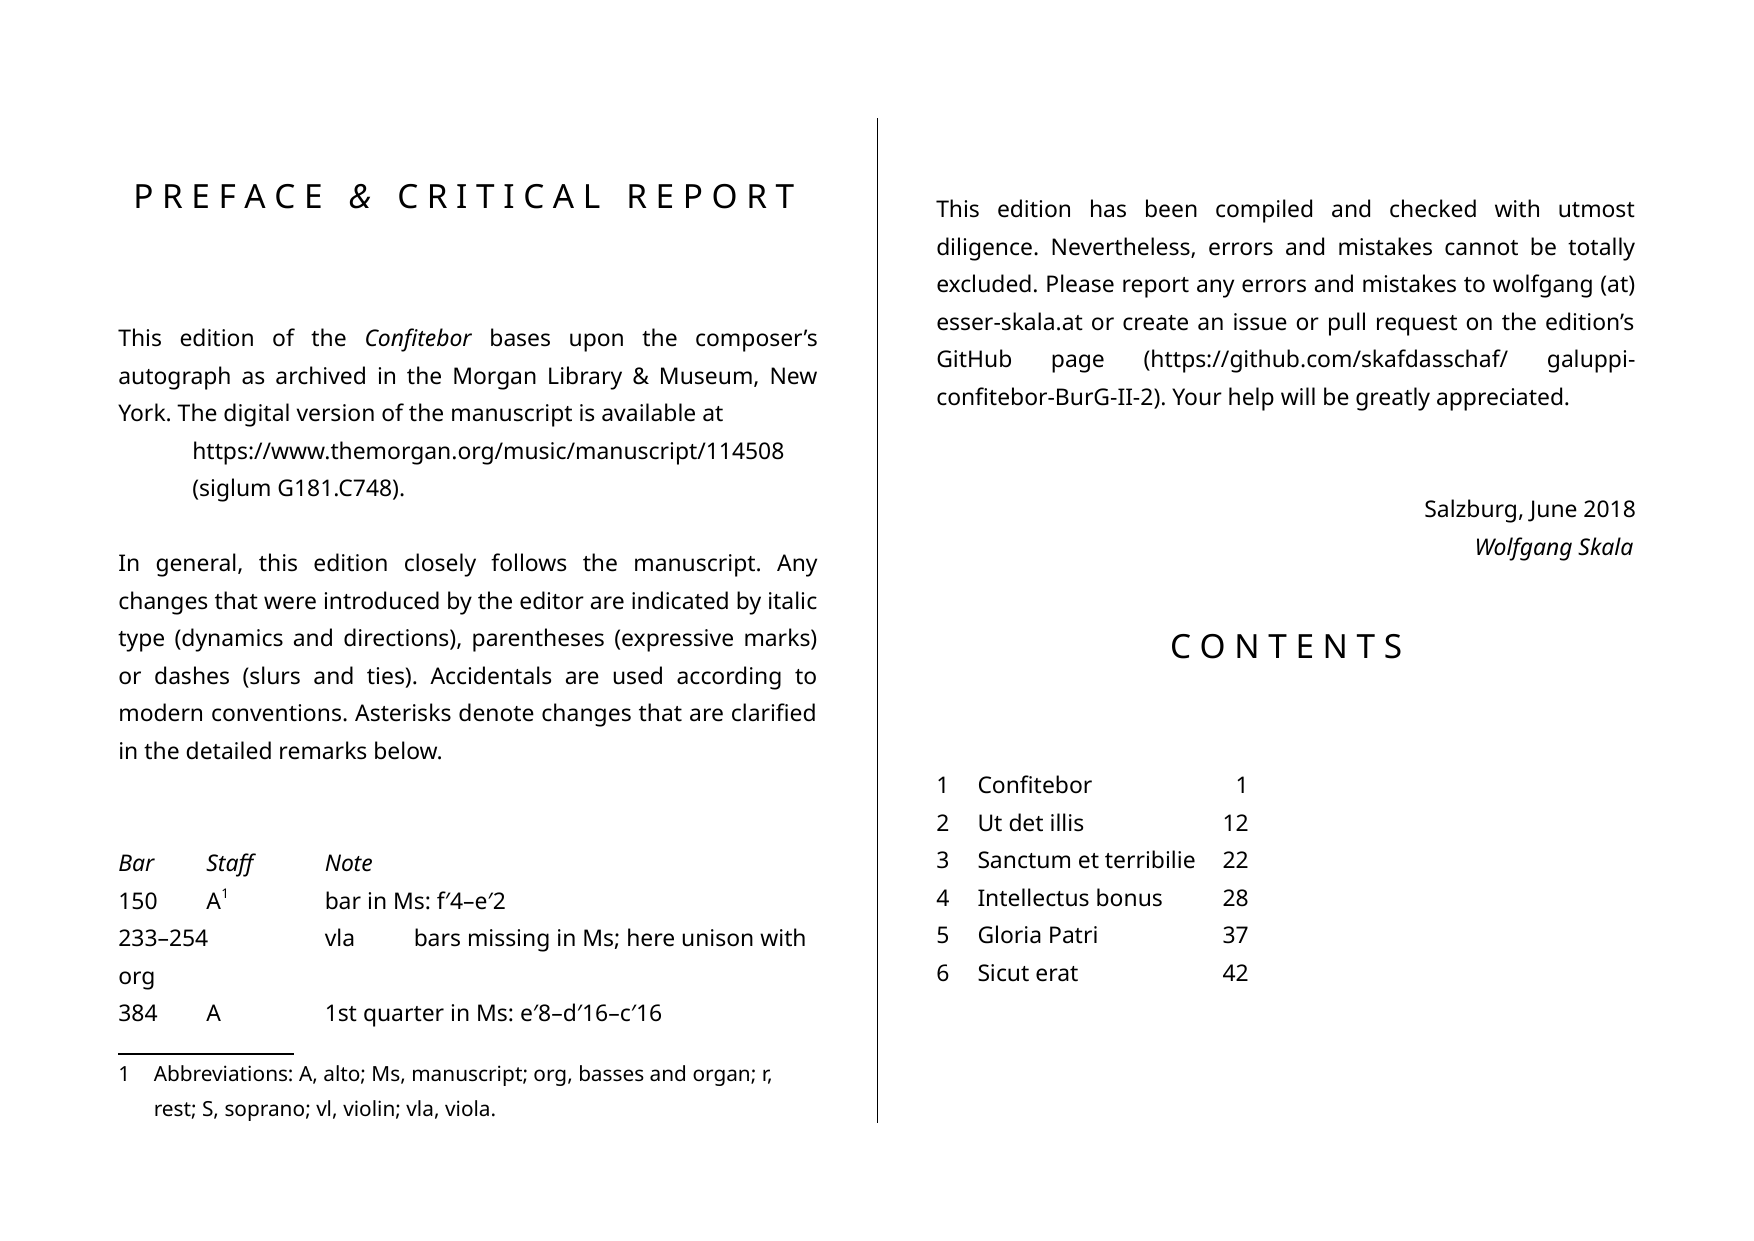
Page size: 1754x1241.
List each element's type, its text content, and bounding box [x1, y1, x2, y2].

text Bar Staff Note 150 A bar in Ms: f′4–e′2 233–254 vla bars missing in Ms; here unison with org 384 A 1st quarter in Ms: e′8–d′16–c′16 [118, 847, 818, 1029]
text Salzburg, June 2018 Wolfgang Skala [936, 493, 1636, 562]
text [936, 118, 1636, 187]
text This edition of the Confitebor bases upon the composer’s autograph as archived in the Morgan Library & Museum, New York. The digital version of the manuscript is available at [118, 322, 818, 429]
text In general, this edition closely follows the manuscript. Any changes that were introduced by the editor are indicated by italic type (dynamics and directions), parentheses (expressive marks) or dashes (slurs and ties). Accidentals are used according to modern conventions. Asterisks denote changes that are clarified in the detailed remarks below. [118, 547, 818, 766]
text P R E F A C E & C R I T I C A L R E P O R T [118, 173, 818, 218]
text C O N T E N T S [936, 623, 1636, 668]
text https://www.themorgan.org/music/manuscript/114508 (siglum G181.C748). [118, 435, 818, 504]
text 1 Confitebor 1 2 Ut det illis 12 3 Sanctum et terribilie 22 4 Intellectus bonus 28 5 Gloria Patri 37 6 Sicut erat 42 [936, 769, 1636, 988]
text Abbreviations: A, alto; Ms, manuscript; org, basses and organ; r, rest; S, soprano; vl, violin; vla, viola. [118, 1059, 818, 1122]
text This edition has been compiled and checked with utmost diligence. Nevertheless, errors and mistakes cannot be totally excluded. Please report any errors and mistakes to wolfgang (at) esser-skala.at or create an issue or pull request on the edition’s GitHub page (https://github.com/skafdasschaf/ galuppi-confitebor-BurG-II-2). Your help will be greatly appreciated. [936, 193, 1636, 412]
